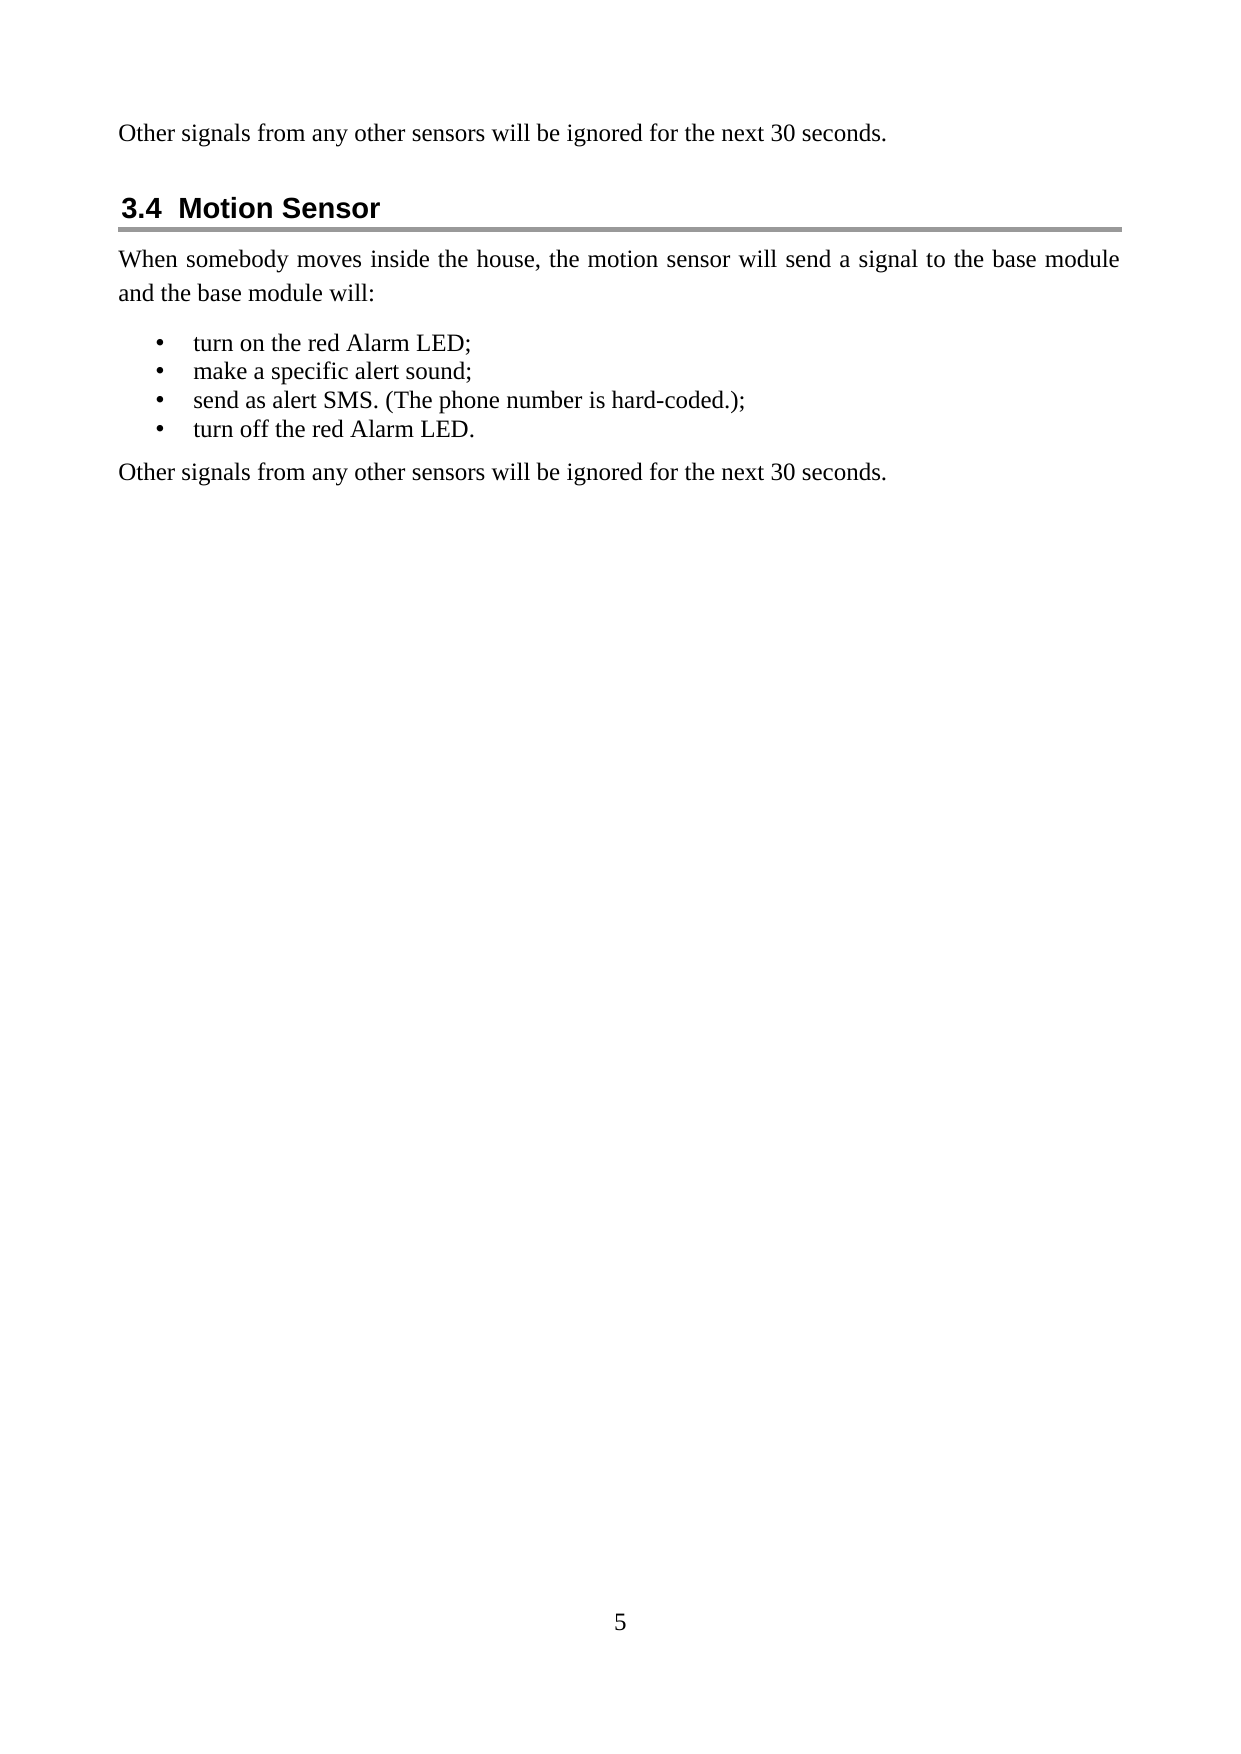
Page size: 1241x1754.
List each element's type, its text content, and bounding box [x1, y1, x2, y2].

list send as alert SMS. (The phone number is hard-coded.); [156, 385, 1122, 414]
list turn off the red Alarm LED. [156, 414, 1122, 443]
list turn on the red Alarm LED; [156, 328, 1122, 356]
list make a specific alert sound; [156, 356, 1122, 385]
text Other signals from any other sensors will be ignored for the next 30 seconds. [118, 118, 1122, 147]
subtitle Motion Sensor [118, 188, 1122, 227]
text When somebody moves inside the house, the motion sensor will send a signal to the base module and the base module will: [118, 244, 1122, 307]
text Other signals from any other sensors will be ignored for the next 30 seconds. [118, 457, 1122, 486]
